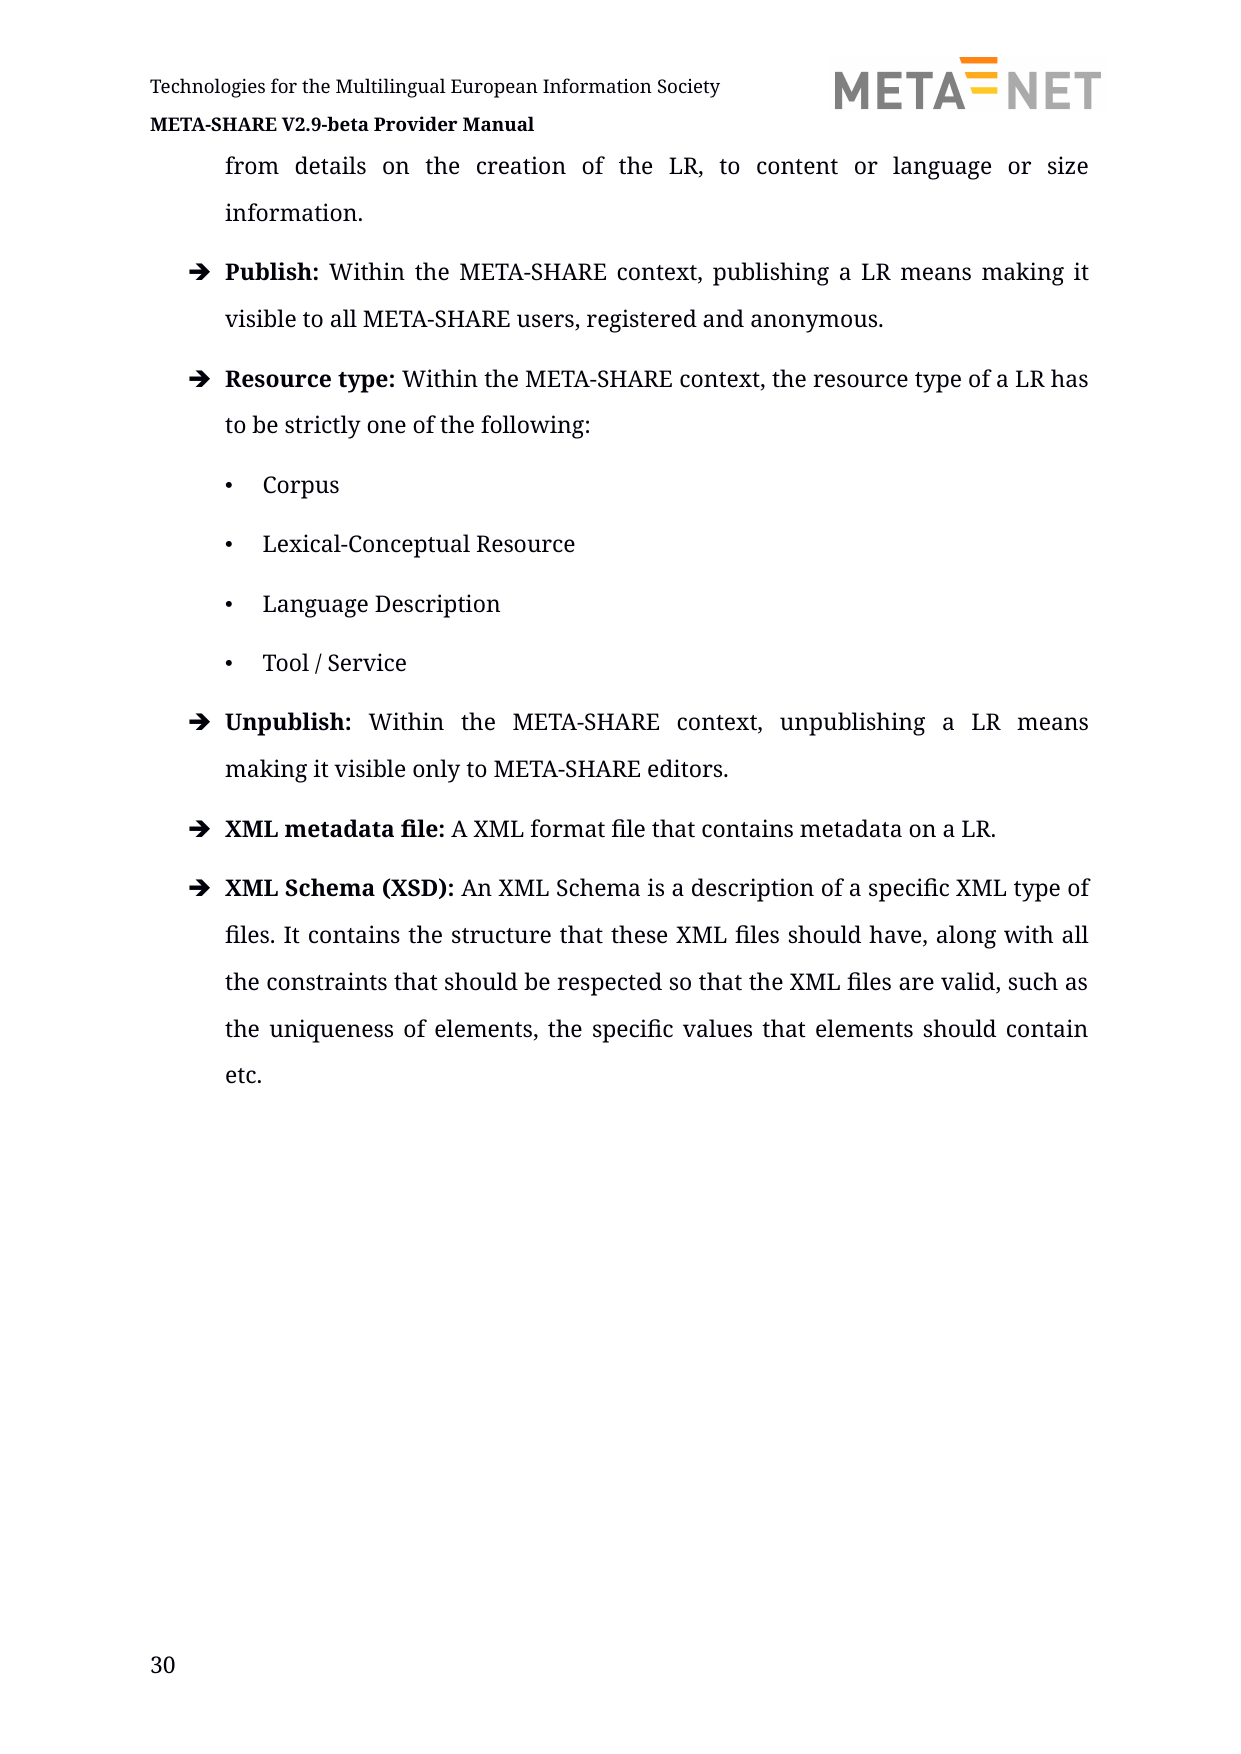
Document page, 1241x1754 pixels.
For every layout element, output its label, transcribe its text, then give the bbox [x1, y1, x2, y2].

list from details on the creation of the LR, to content or language or size information. [187, 150, 1090, 228]
picture [830, 56, 1106, 111]
list Resource type: Within the META-SHARE context, the resource type of a LR has to be strictly one of the following: [187, 362, 1090, 441]
list Lexical-Conceptual Resource [225, 528, 1090, 559]
list Tool / Service [225, 647, 1090, 678]
list Unpublish: Within the META-SHARE context, unpublishing a LR means making it visible only to META-SHARE editors. [187, 706, 1090, 784]
list Publish: Within the META-SHARE context, publishing a LR means making it visible to all META-SHARE users, registered and anonymous. [187, 256, 1090, 334]
list Corpus [225, 469, 1090, 500]
list XML metadata file: A XML format file that contains metadata on a LR. [187, 812, 1090, 844]
list XML Schema (XSD): An XML Schema is a description of a specific XML type of files. It contains the structure that these XML files should have, along with all the constraints that should be respected so that the XML files are valid, such as the uniqueness of elements, the specific values that elements should contain etc. [187, 872, 1090, 1091]
list Language Description [225, 587, 1090, 619]
